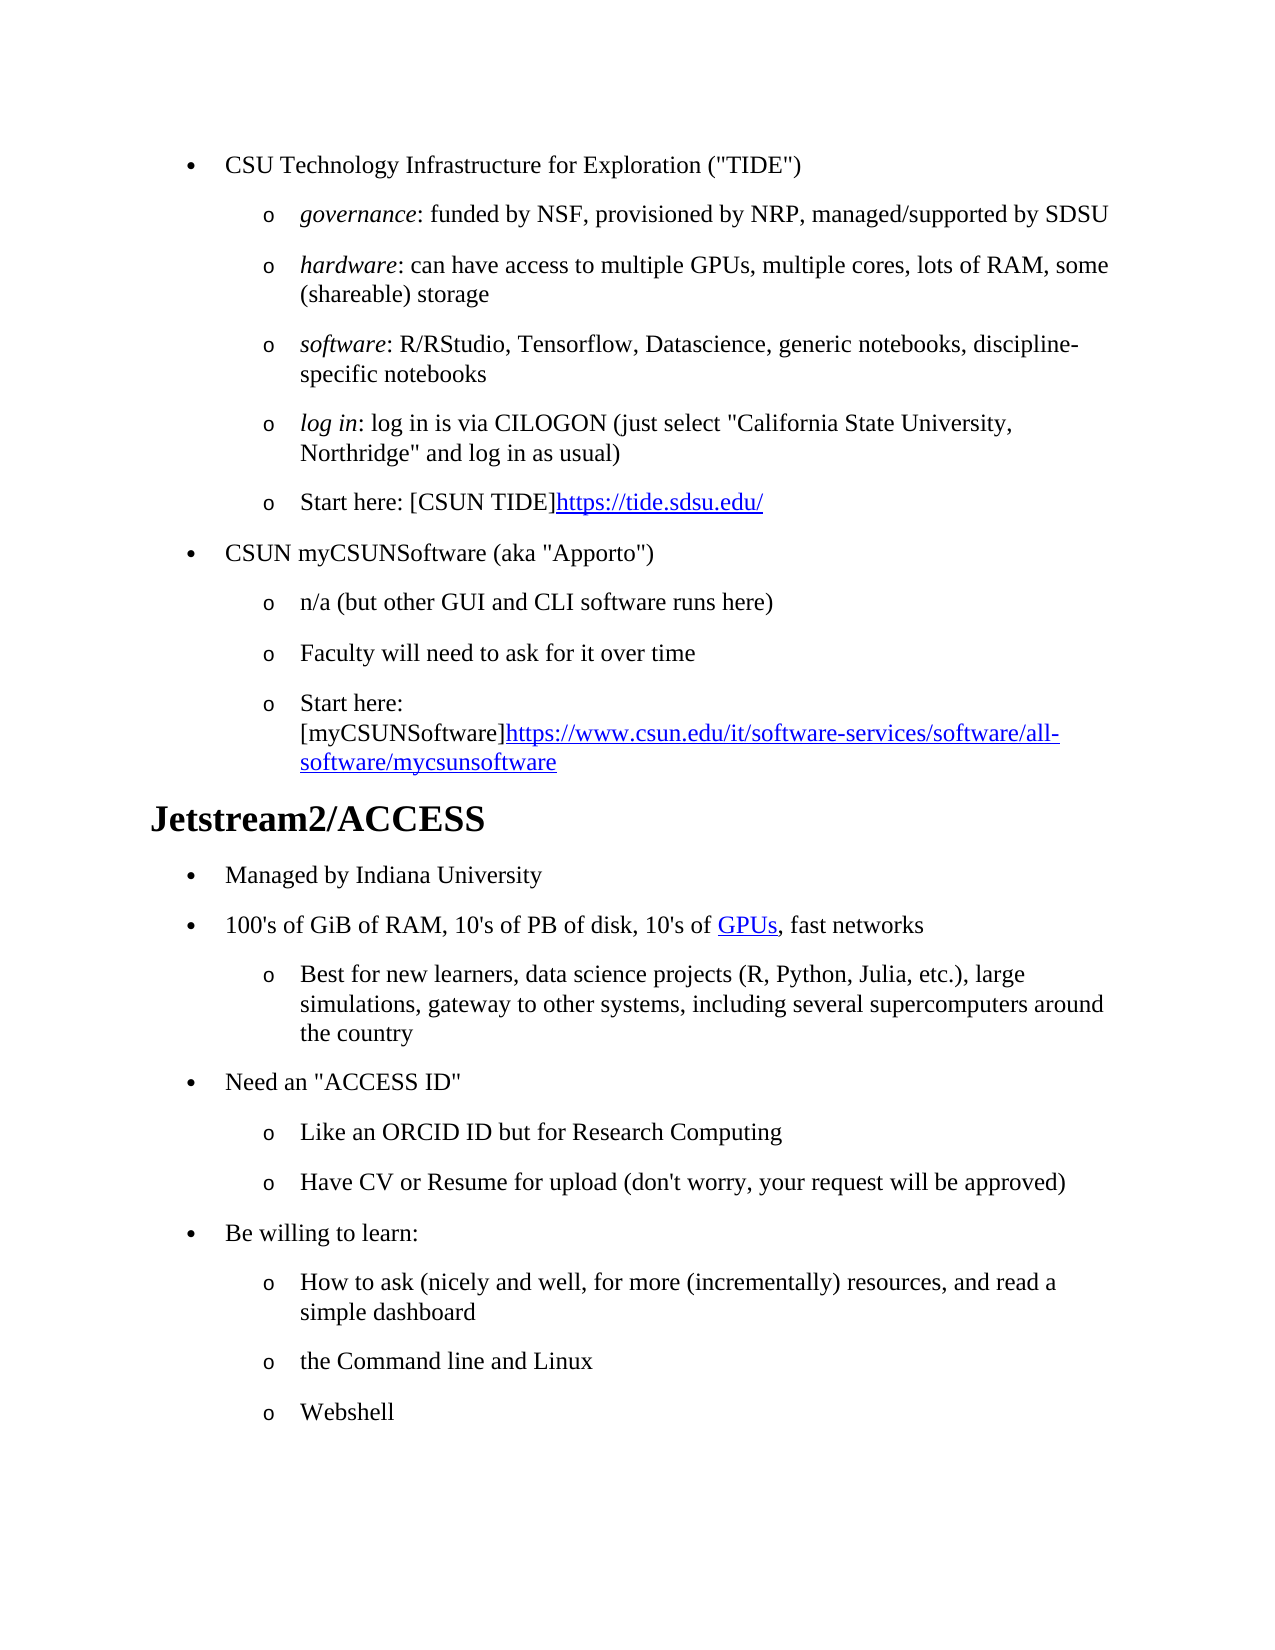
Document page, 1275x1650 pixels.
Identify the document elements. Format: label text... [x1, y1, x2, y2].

list the Command line and Linux [262, 1346, 1125, 1376]
list n/a (but other GUI and CLI software runs here) [262, 587, 1125, 617]
list Be willing to learn: [187, 1218, 1125, 1246]
list Best for new learners, data science projects (R, Python, Julia, etc.), large simulations, gateway to other systems, including several supercomputers around the country [262, 959, 1125, 1046]
list Faculty will need to ask for it over time [262, 638, 1125, 667]
list CSU Technology Infrastructure for Exploration ("TIDE") [187, 150, 1125, 179]
list hardware: can have access to multiple GPUs, multiple cores, lots of RAM, some (shareable) storage [262, 250, 1125, 308]
list Need an "ACCESS ID" [187, 1067, 1125, 1096]
list 100's of GiB of RAM, 10's of PB of disk, 10's of GPUs, fast networks [187, 910, 1125, 938]
list CSUN myCSUNSoftware (aka "Apporto") [187, 538, 1125, 567]
list log in: log in is via CILOGON (just select "California State University, Northridge" and log in as usual) [262, 408, 1125, 467]
list Webshell [262, 1397, 1125, 1426]
list governance: funded by NSF, provisioned by NRP, managed/supported by SDSU [262, 199, 1125, 229]
list Start here: [myCSUNSoftware]https://www.csun.edu/it/software-services/software/all-software/mycsunsoftware [262, 688, 1125, 775]
subtitle Jetstream2/ACCESS [150, 796, 1125, 839]
list Start here: [CSUN TIDE]https://tide.sdsu.edu/ [262, 487, 1125, 517]
list How to ask (nicely and well, for more (incrementally) resources, and read a simple dashboard [262, 1267, 1125, 1326]
list Have CV or Resume for upload (don't worry, your request will be approved) [262, 1167, 1125, 1197]
list Managed by Indiana University [187, 860, 1125, 889]
list software: R/RStudio, Tensorflow, Datascience, generic notebooks, discipline-specific notebooks [262, 329, 1125, 387]
list Like an ORCID ID but for Research Computing [262, 1117, 1125, 1146]
